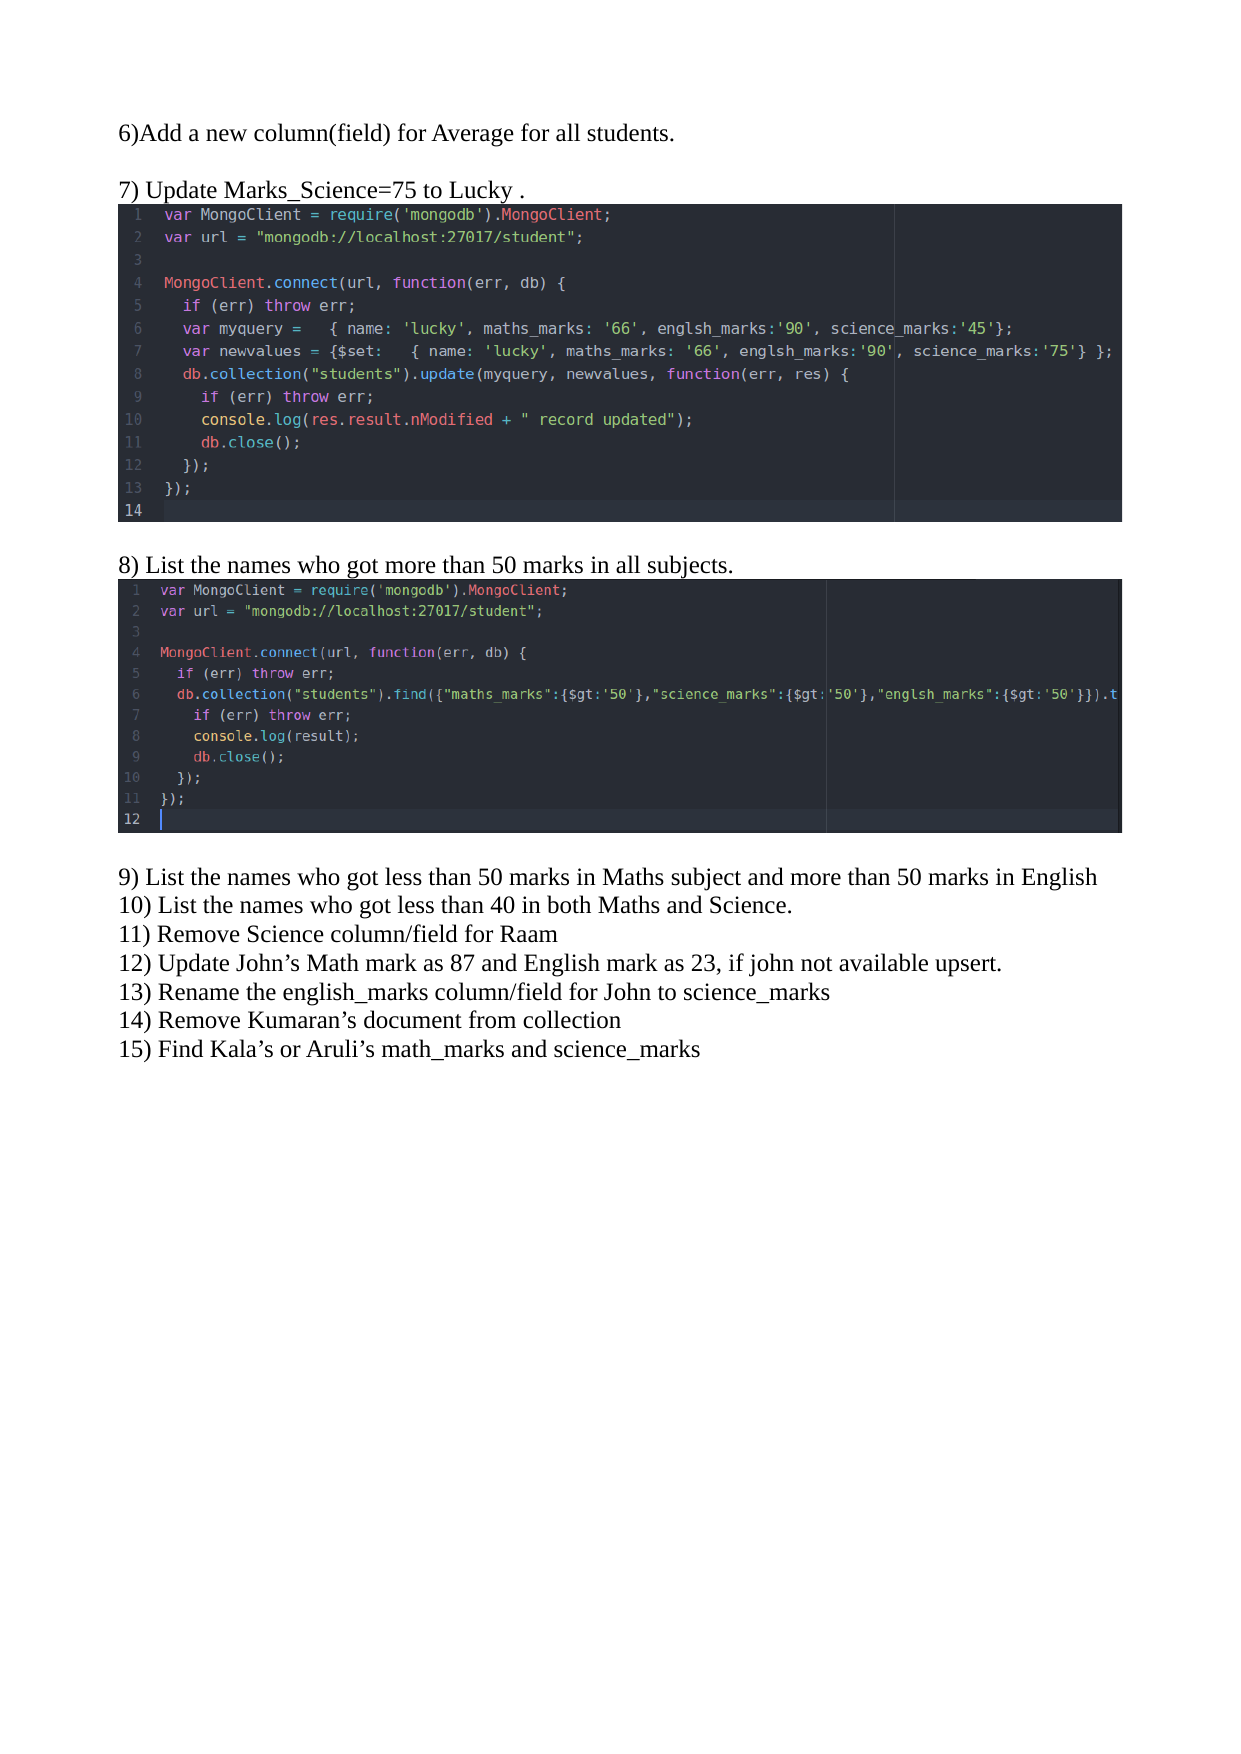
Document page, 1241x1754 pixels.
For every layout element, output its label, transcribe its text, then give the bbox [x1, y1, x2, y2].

text 8) List the names who got more than 50 marks in all subjects. [118, 550, 1122, 579]
text 11) Remove Science column/field for Raam [118, 919, 1122, 948]
text 6)Add a new column(field) for Average for all students. [118, 118, 1122, 147]
text 10) List the names who got less than 40 in both Maths and Science. [118, 891, 1122, 919]
text 7) Update Marks_Science=75 to Lucky . [118, 176, 1122, 204]
text 13) Rename the english_marks column/field for John to science_marks [118, 977, 1122, 1006]
text 14) Remove Kumaran’s document from collection [118, 1006, 1122, 1034]
picture [118, 579, 1123, 833]
text 15) Find Kala’s or Aruli’s math_marks and science_marks [118, 1034, 1122, 1063]
text 9) List the names who got less than 50 marks in Maths subject and more than 50 marks in English [118, 862, 1122, 891]
picture [118, 204, 1123, 522]
text 12) Update John’s Math mark as 87 and English mark as 23, if john not available upsert. [118, 948, 1122, 977]
